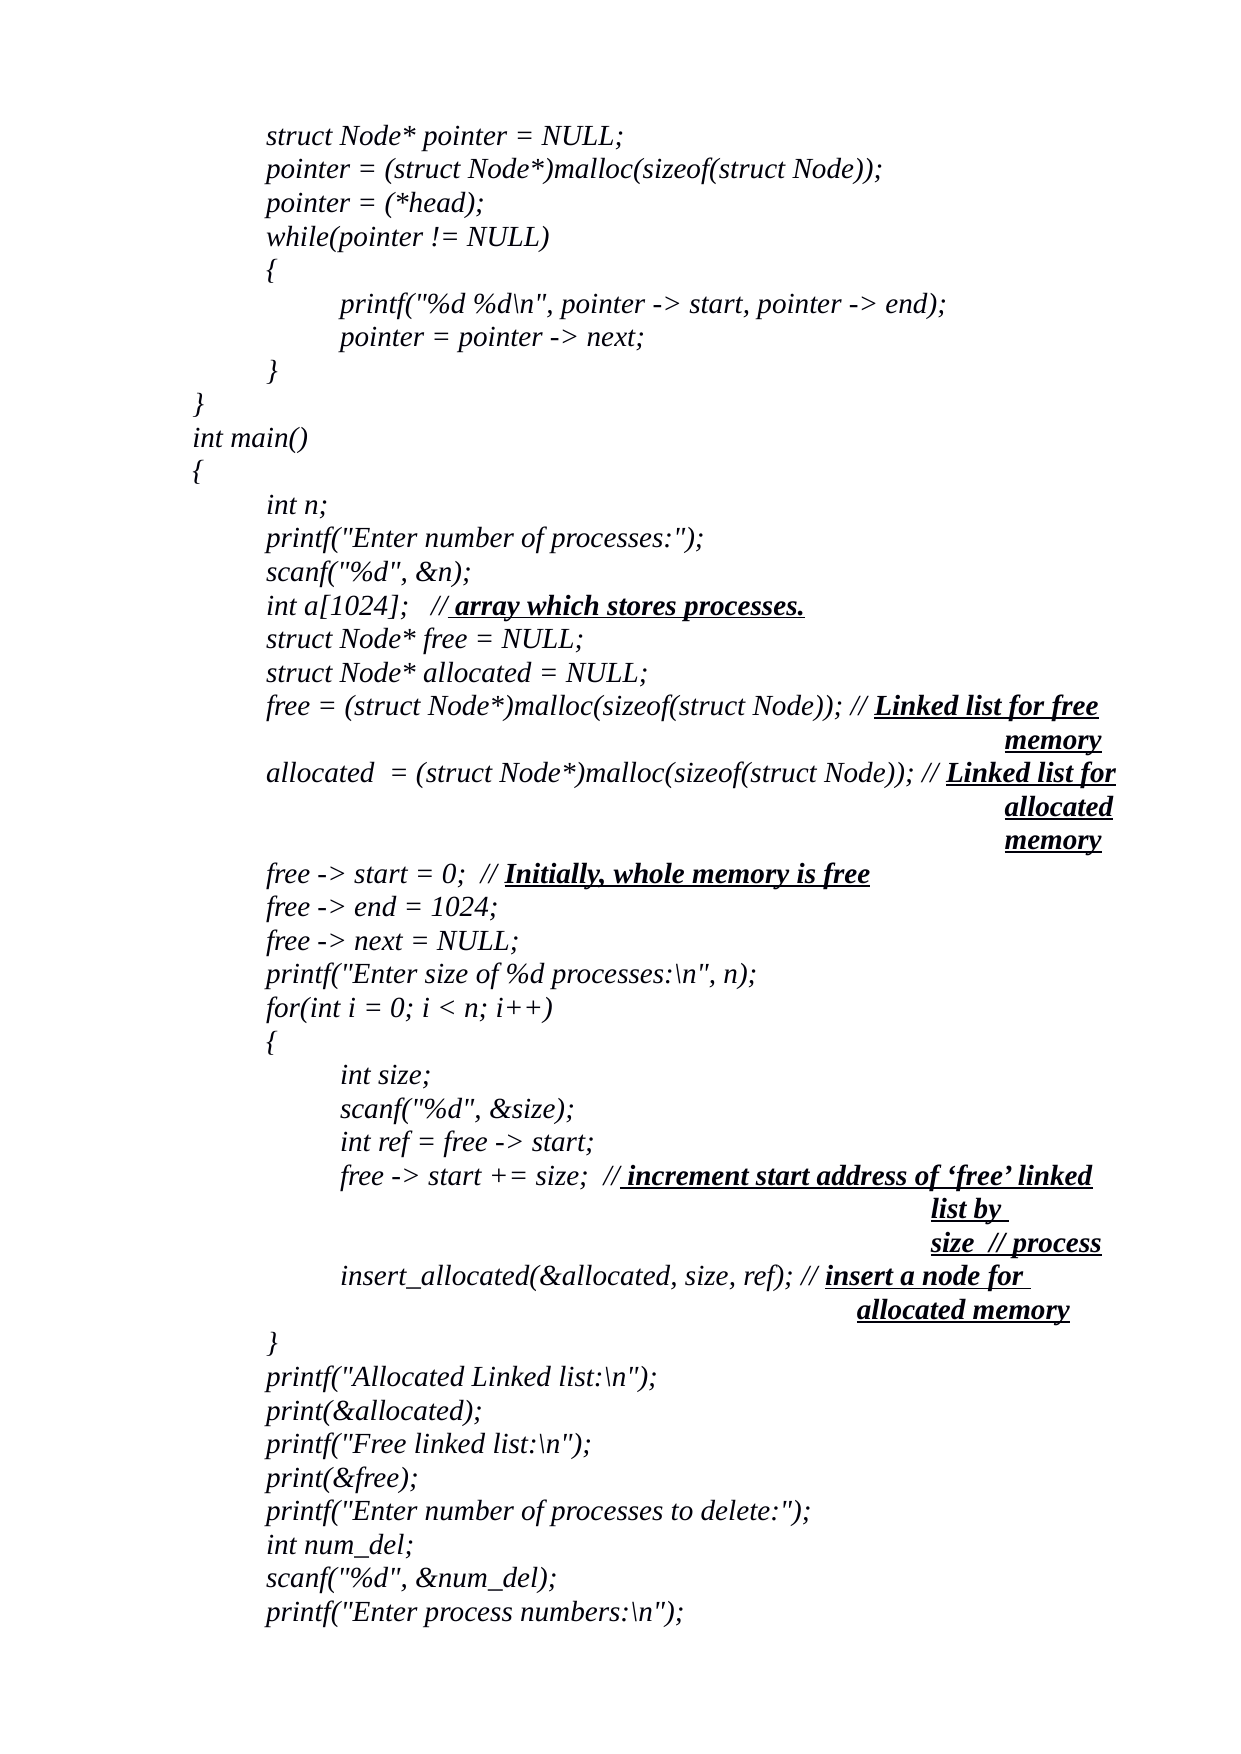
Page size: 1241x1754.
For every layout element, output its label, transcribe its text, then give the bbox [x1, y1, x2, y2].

text free -> start = 0; // Initially, whole memory is free [118, 856, 1122, 889]
text print(&free); [118, 1460, 1122, 1493]
text pointer = (struct Node*)malloc(sizeof(struct Node)); [118, 152, 1122, 185]
text allocated = (struct Node*)malloc(sizeof(struct Node)); // Linked list for allocated memory [118, 755, 1122, 856]
text printf("Enter number of processes to delete:"); [118, 1493, 1122, 1527]
text insert_allocated(&allocated, size, ref); // insert a node for allocated memory [118, 1258, 1122, 1326]
text scanf("%d", &num_del); [118, 1560, 1122, 1594]
text free -> end = 1024; [118, 889, 1122, 923]
text struct Node* pointer = NULL; [118, 118, 1122, 152]
text { [118, 453, 1122, 487]
text { [118, 1024, 1122, 1057]
text int ref = free -> start; [118, 1124, 1122, 1158]
text int size; [118, 1057, 1122, 1091]
text printf("Free linked list:\n"); [118, 1426, 1122, 1460]
text scanf("%d", &size); [118, 1091, 1122, 1124]
text free -> start += size; // increment start address of ‘free’ linked list by size // process [118, 1158, 1122, 1258]
text struct Node* allocated = NULL; [118, 655, 1122, 688]
text while(pointer != NULL) [118, 219, 1122, 252]
text int num_del; [118, 1527, 1122, 1560]
text pointer = (*head); [118, 185, 1122, 219]
text free = (struct Node*)malloc(sizeof(struct Node)); // Linked list for free memory [118, 688, 1122, 755]
text scanf("%d", &n); [118, 554, 1122, 588]
text free -> next = NULL; [118, 923, 1122, 957]
text for(int i = 0; i < n; i++) [118, 990, 1122, 1024]
text pointer = pointer -> next; [118, 319, 1122, 353]
text printf("Enter size of %d processes:\n", n); [118, 957, 1122, 990]
text int a[1024]; // array which stores processes. [118, 588, 1122, 621]
text printf("Allocated Linked list:\n"); [118, 1359, 1122, 1393]
text print(&allocated); [118, 1393, 1122, 1426]
text printf("Enter number of processes:"); [118, 521, 1122, 554]
text int n; [118, 487, 1122, 521]
text } [118, 386, 1122, 420]
text } [118, 1326, 1122, 1359]
text { [118, 252, 1122, 286]
text struct Node* free = NULL; [118, 621, 1122, 655]
text printf("%d %d\n", pointer -> start, pointer -> end); [118, 286, 1122, 319]
text } [118, 353, 1122, 386]
text int main() [118, 420, 1122, 453]
text printf("Enter process numbers:\n"); [118, 1594, 1122, 1627]
